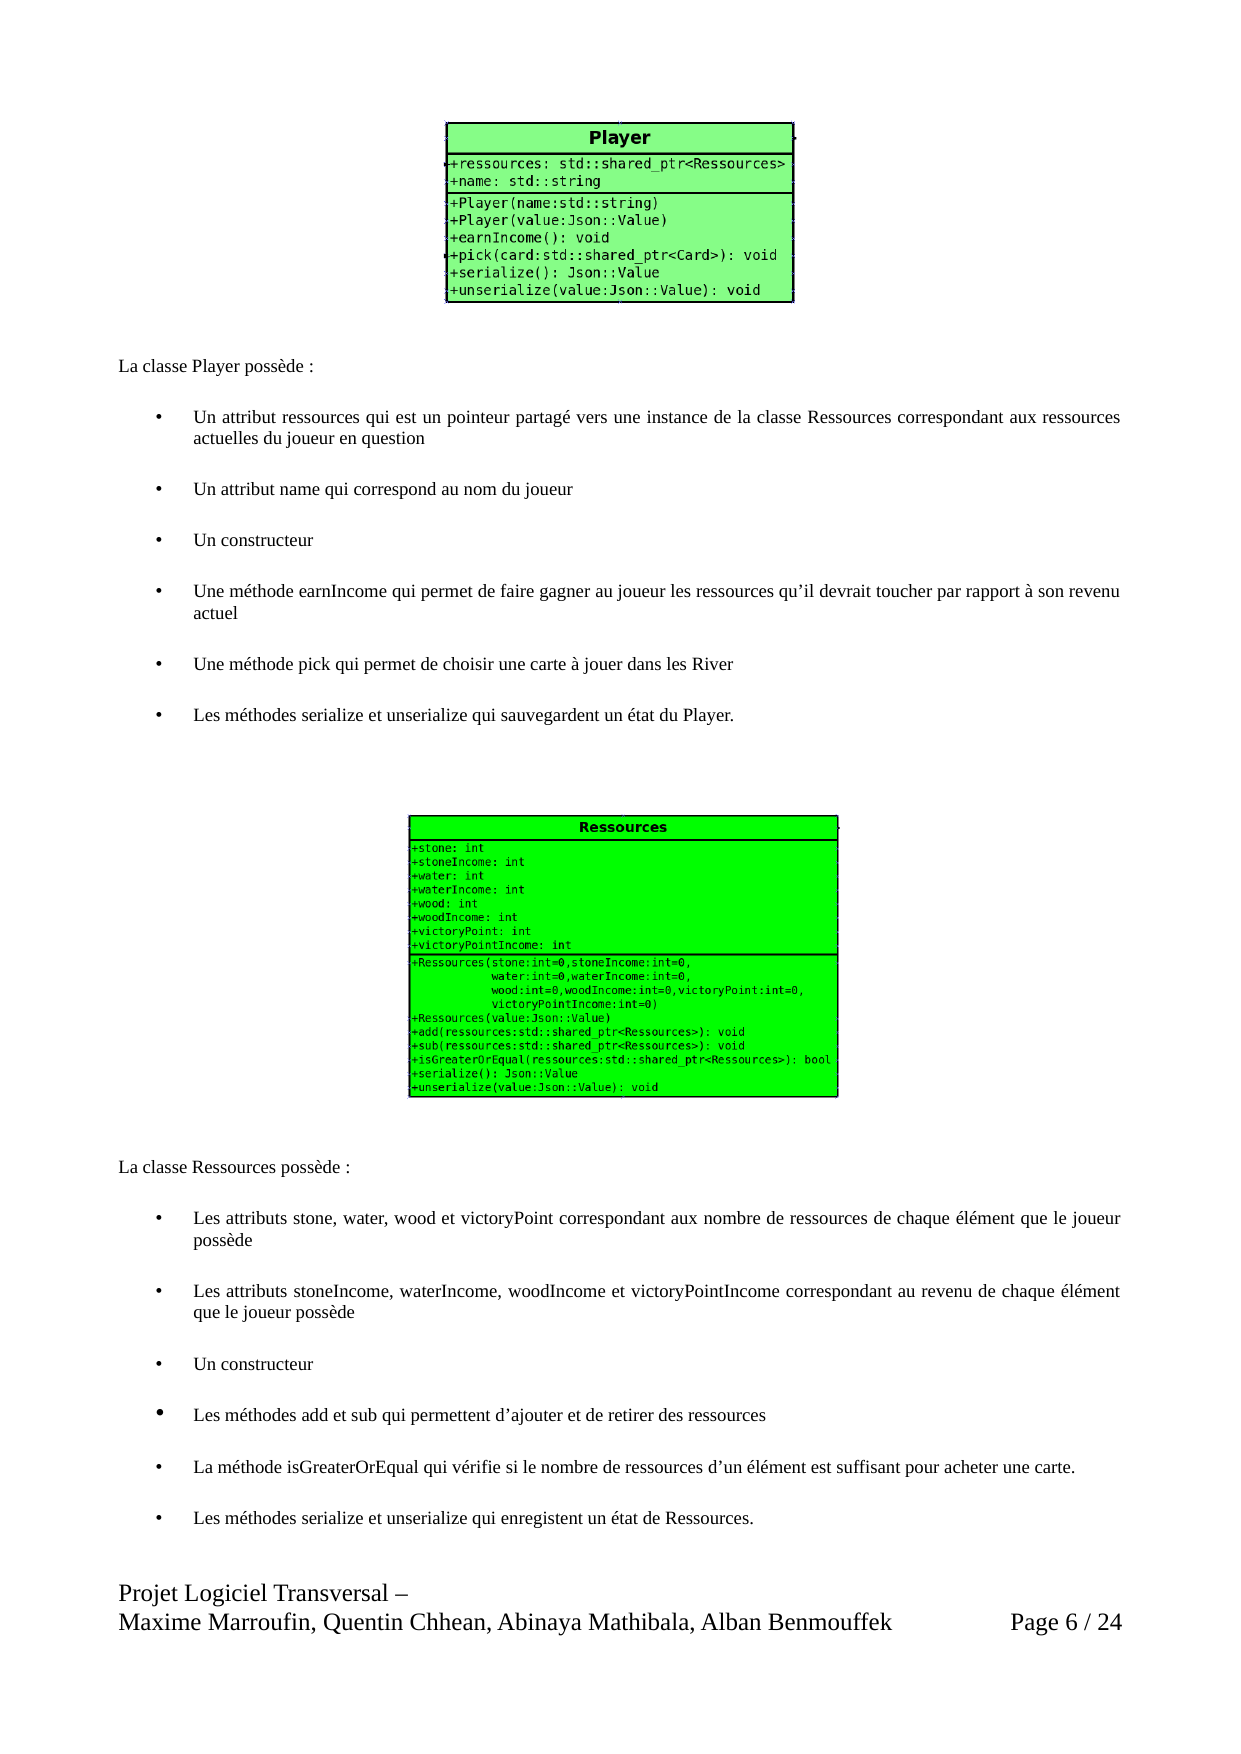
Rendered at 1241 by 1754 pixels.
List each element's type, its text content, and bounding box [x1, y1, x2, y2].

picture [443, 118, 797, 304]
list Un attribut name qui correspond au nom du joueur [156, 478, 1122, 500]
list Un attribut ressources qui est un pointeur partagé vers une instance de la classe Ressources correspondant aux ressources actuelles du joueur en question [156, 406, 1122, 449]
text La classe Ressources possède : [118, 1156, 1122, 1178]
list Les méthodes serialize et unserialize qui sauvegardent un état du Player. [156, 704, 1122, 726]
picture [406, 810, 840, 1106]
list Une méthode earnIncome qui permet de faire gagner au joueur les ressources qu’il devrait toucher par rapport à son revenu actuel [156, 580, 1122, 623]
list Les attributs stone, water, wood et victoryPoint correspondant aux nombre de ressources de chaque élément que le joueur possède [156, 1207, 1122, 1250]
list Une méthode pick qui permet de choisir une carte à jouer dans les River [156, 653, 1122, 674]
list Les attributs stoneIncome, waterIncome, woodIncome et victoryPointIncome correspondant au revenu de chaque élément que le joueur possède [156, 1280, 1122, 1323]
list La méthode isGreaterOrEqual qui vérifie si le nombre de ressources d’un élément est suffisant pour acheter une carte. [156, 1456, 1122, 1477]
text La classe Player possède : [118, 354, 1122, 376]
list Un constructeur [156, 529, 1122, 551]
list Un constructeur [156, 1352, 1122, 1374]
list Les méthodes add et sub qui permettent d’ajouter et de retirer des ressources [156, 1403, 1122, 1426]
list Les méthodes serialize et unserialize qui enregistent un état de Ressources. [156, 1507, 1122, 1528]
